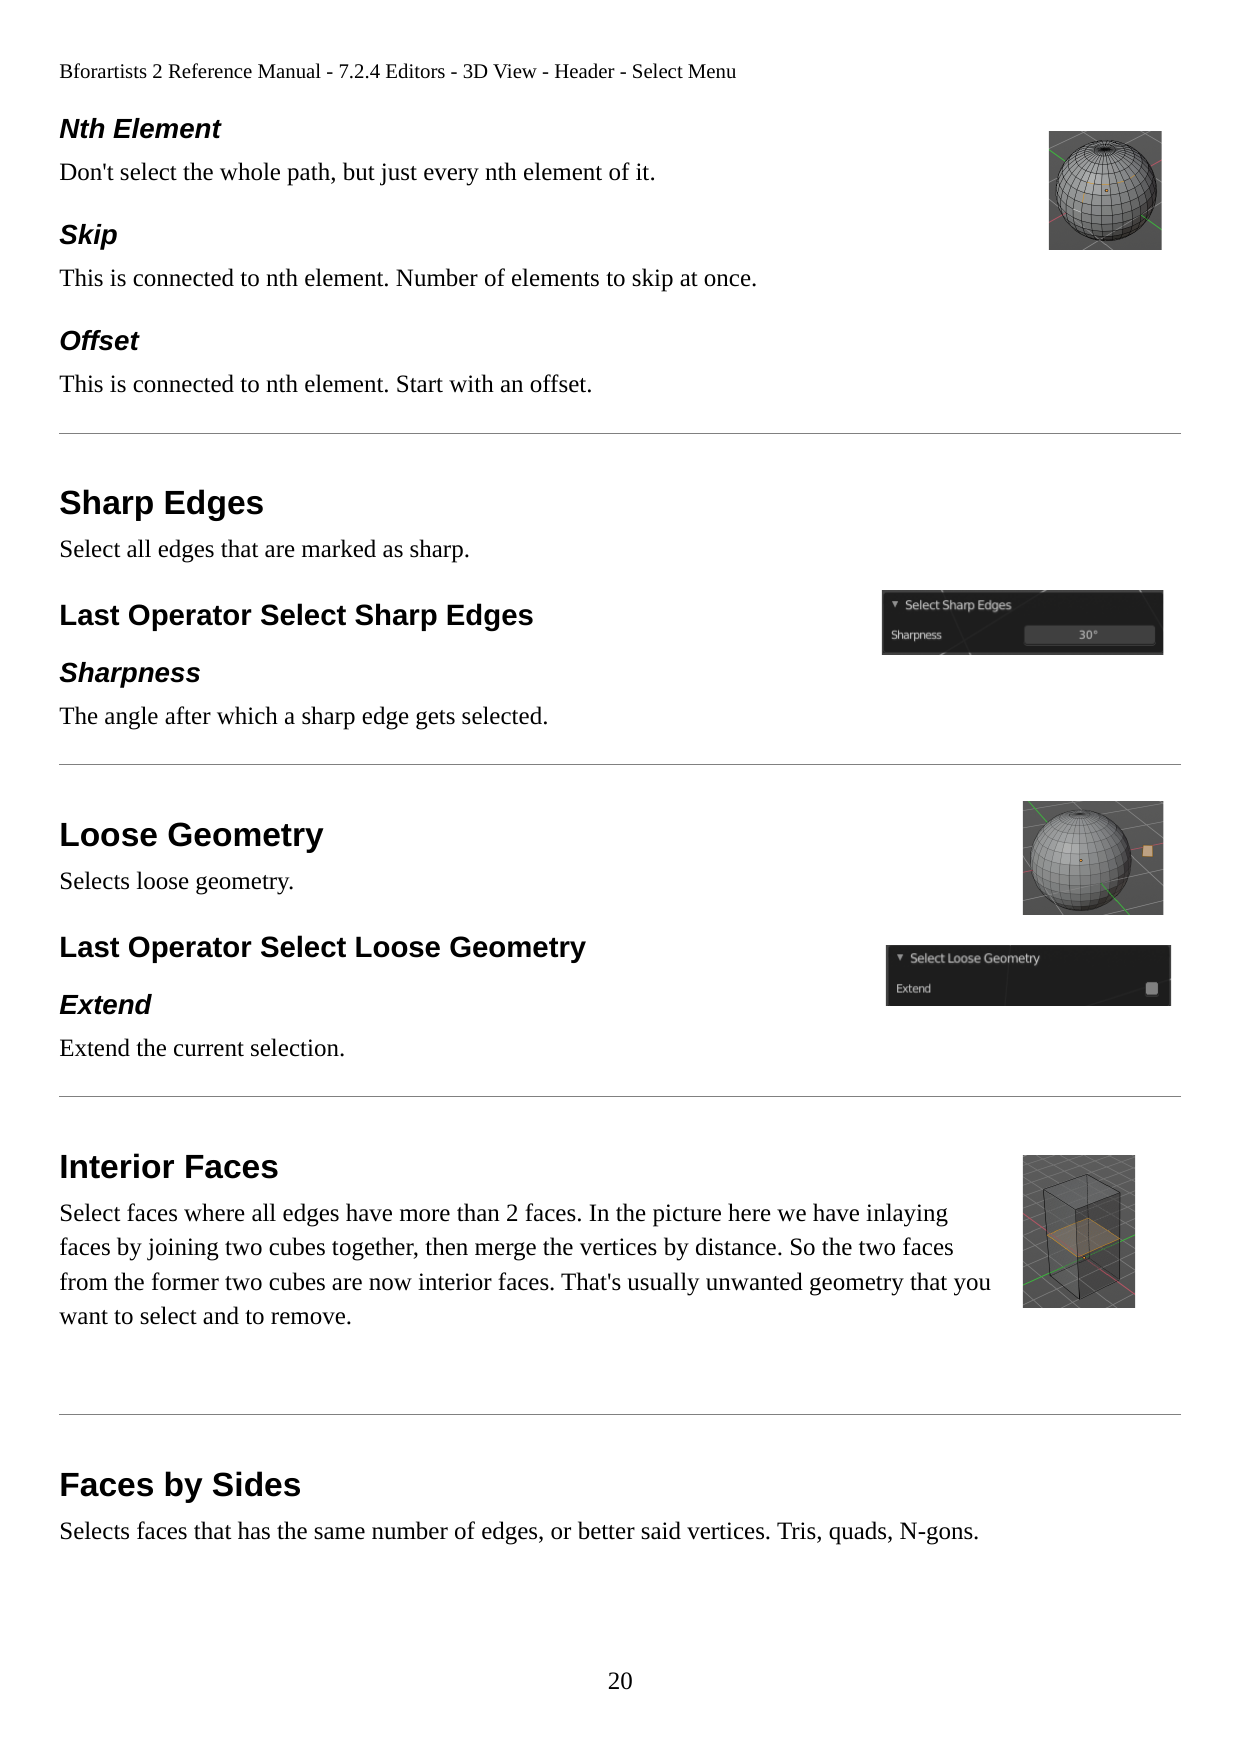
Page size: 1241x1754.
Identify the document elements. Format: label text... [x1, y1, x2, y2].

subtitle Nth Element [59, 113, 1181, 144]
text The angle after which a sharp edge gets selected. [59, 701, 1181, 729]
text Don't select the whole path, but just every nth element of it. [59, 157, 1048, 186]
subtitle Loose Geometry [59, 815, 1022, 853]
text Select faces where all edges have more than 2 faces. In the picture here we have inlaying faces by joining two cubes together, then merge the vertices by distance. So the two faces from the former two cubes are now interior faces. That's usually unwanted geometry that you want to select and to remove. [59, 1198, 1181, 1330]
text [1164, 866, 1181, 895]
text This is connected to nth element. Number of elements to skip at once. [59, 263, 1181, 292]
text Selects faces that has the same number of edges, or better said vertices. Tris, quads, N-gons. [59, 1516, 1181, 1544]
subtitle Last Operator Select Loose Geometry [59, 930, 1181, 963]
text Selects loose geometry. [59, 866, 1022, 895]
subtitle Sharpness [59, 656, 1181, 688]
picture [1048, 131, 1162, 250]
text Select all edges that are marked as sharp. [59, 534, 1181, 563]
picture [881, 590, 1164, 655]
subtitle [1162, 218, 1181, 250]
subtitle Offset [59, 324, 1181, 356]
subtitle Extend [59, 988, 1181, 1020]
picture [1022, 801, 1164, 915]
subtitle Faces by Sides [59, 1464, 1181, 1503]
subtitle Interior Faces [59, 1147, 1181, 1186]
subtitle Sharp Edges [59, 483, 1181, 522]
subtitle Last Operator Select Sharp Edges [59, 598, 881, 631]
picture [1022, 1155, 1135, 1308]
subtitle [1164, 815, 1181, 853]
picture [885, 945, 1172, 1006]
text This is connected to nth element. Start with an offset. [59, 369, 1181, 398]
subtitle Skip [59, 218, 1048, 250]
text Extend the current selection. [59, 1033, 1181, 1062]
